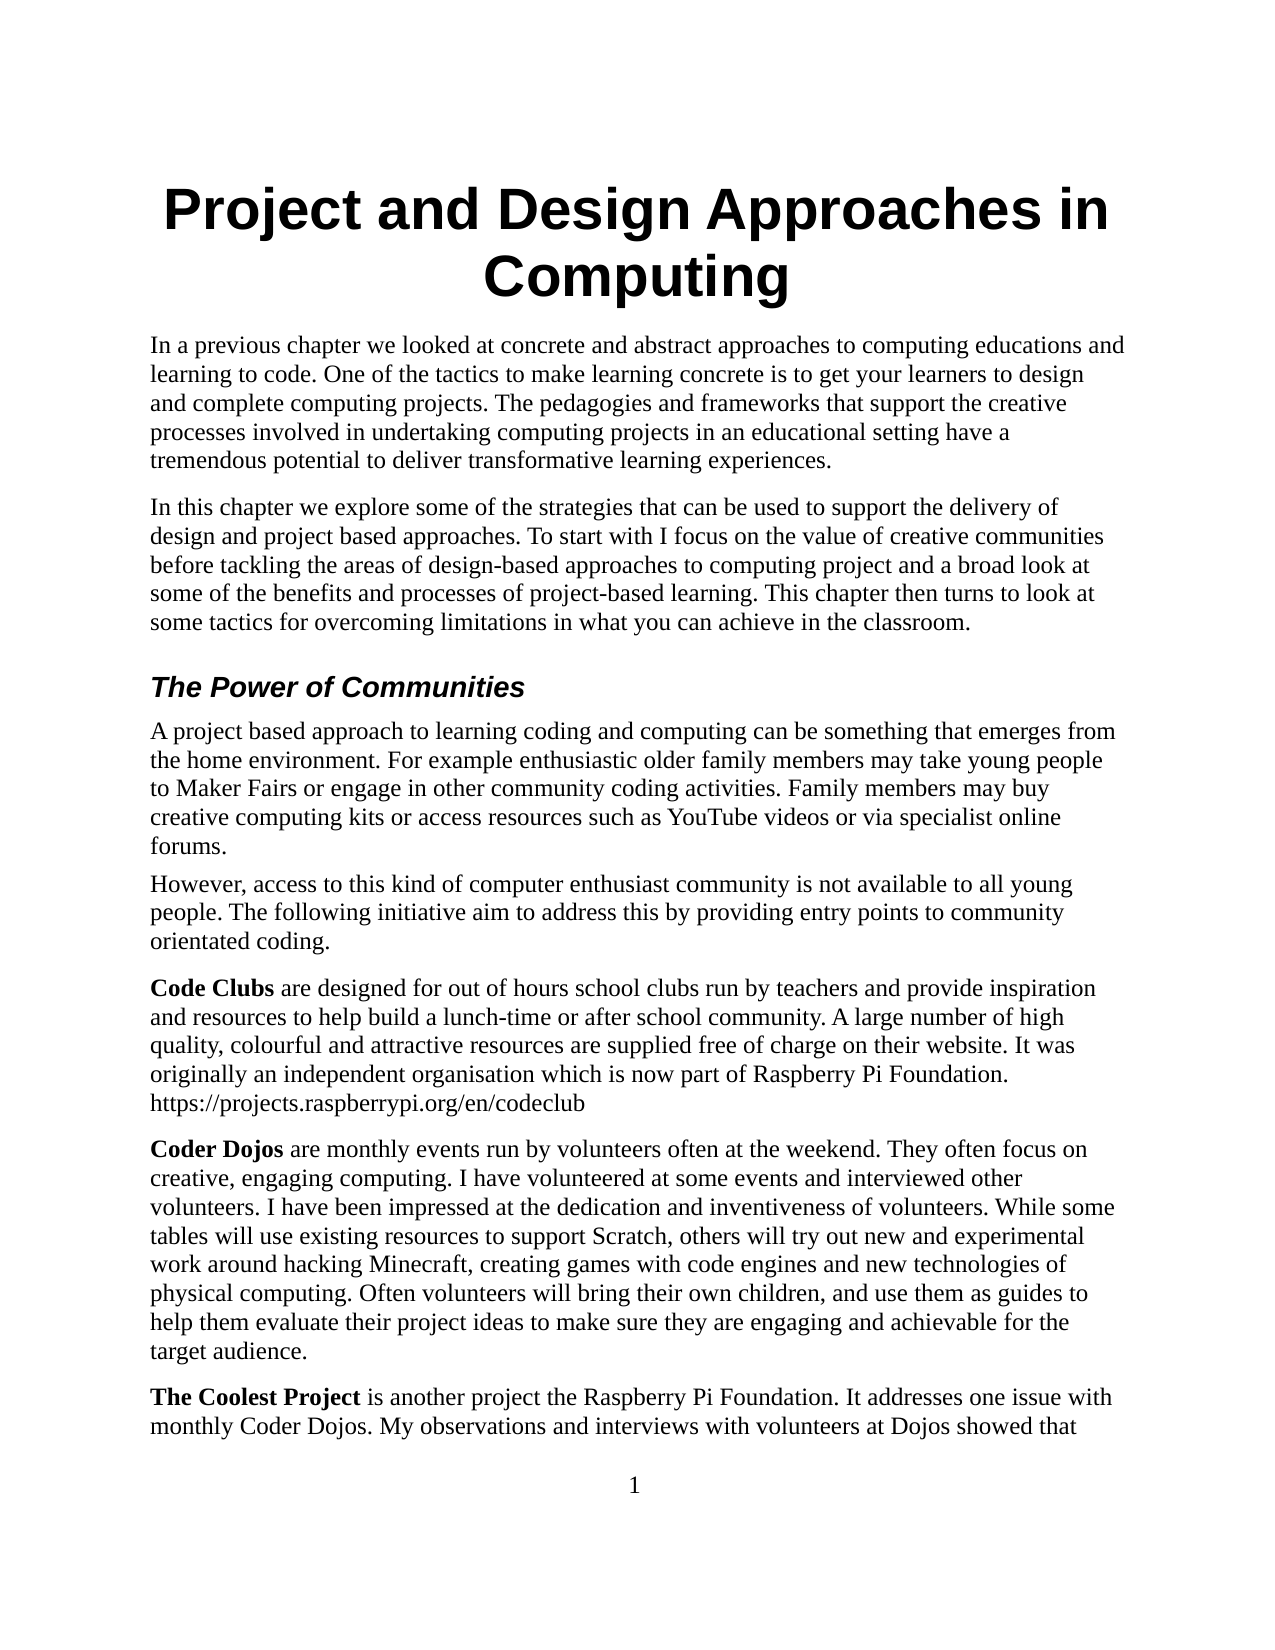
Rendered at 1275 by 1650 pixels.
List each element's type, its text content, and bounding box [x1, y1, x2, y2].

text However, access to this kind of computer enthusiast community is not available to all young people. The following initiative aim to address this by providing entry points to community orientated coding. [150, 869, 1125, 955]
title Project and Design Approaches in Computing [150, 175, 1125, 309]
text In a previous chapter we looked at concrete and abstract approaches to computing educations and learning to code. One of the tactics to make learning concrete is to get your learners to design and complete computing projects. The pedagogies and frameworks that support the creative processes involved in undertaking computing projects in an educational setting have a tremendous potential to deliver transformative learning experiences. [150, 331, 1125, 474]
text A project based approach to learning coding and computing can be something that emerges from the home environment. For example enthusiastic older family members may take young people to Maker Fairs or engage in other community coding activities. Family members may buy creative computing kits or access resources such as YouTube videos or via specialist online forums. [150, 716, 1125, 860]
text Code Clubs are designed for out of hours school clubs run by teachers and provide inspiration and resources to help build a lunch-time or after school community. A large number of high quality, colourful and attractive resources are supplied free of charge on their website. It was originally an independent organisation which is now part of Raspberry Pi Foundation. https://projects.raspberrypi.org/en/codeclub [150, 973, 1125, 1117]
text The Coolest Project is another project the Raspberry Pi Foundation. It addresses one issue with monthly Coder Dojos. My observations and interviews with volunteers at Dojos showed that [150, 1382, 1125, 1440]
text Coder Dojos are monthly events run by volunteers often at the weekend. They often focus on creative, engaging computing. I have volunteered at some events and interviewed other volunteers. I have been impressed at the dedication and inventiveness of volunteers. While some tables will use existing resources to support Scratch, others will try out new and experimental work around hacking Minecraft, creating games with code engines and new technologies of physical computing. Often volunteers will bring their own children, and use them as guides to help them evaluate their project ideas to make sure they are engaging and achievable for the target audience. [150, 1134, 1125, 1364]
subtitle The Power of Communities [150, 670, 1125, 703]
text In this chapter we explore some of the strategies that can be used to support the delivery of design and project based approaches. To start with I focus on the value of creative communities before tackling the areas of design-based approaches to computing project and a broad look at some of the benefits and processes of project-based learning. This chapter then turns to look at some tactics for overcoming limitations in what you can achieve in the classroom. [150, 492, 1125, 636]
